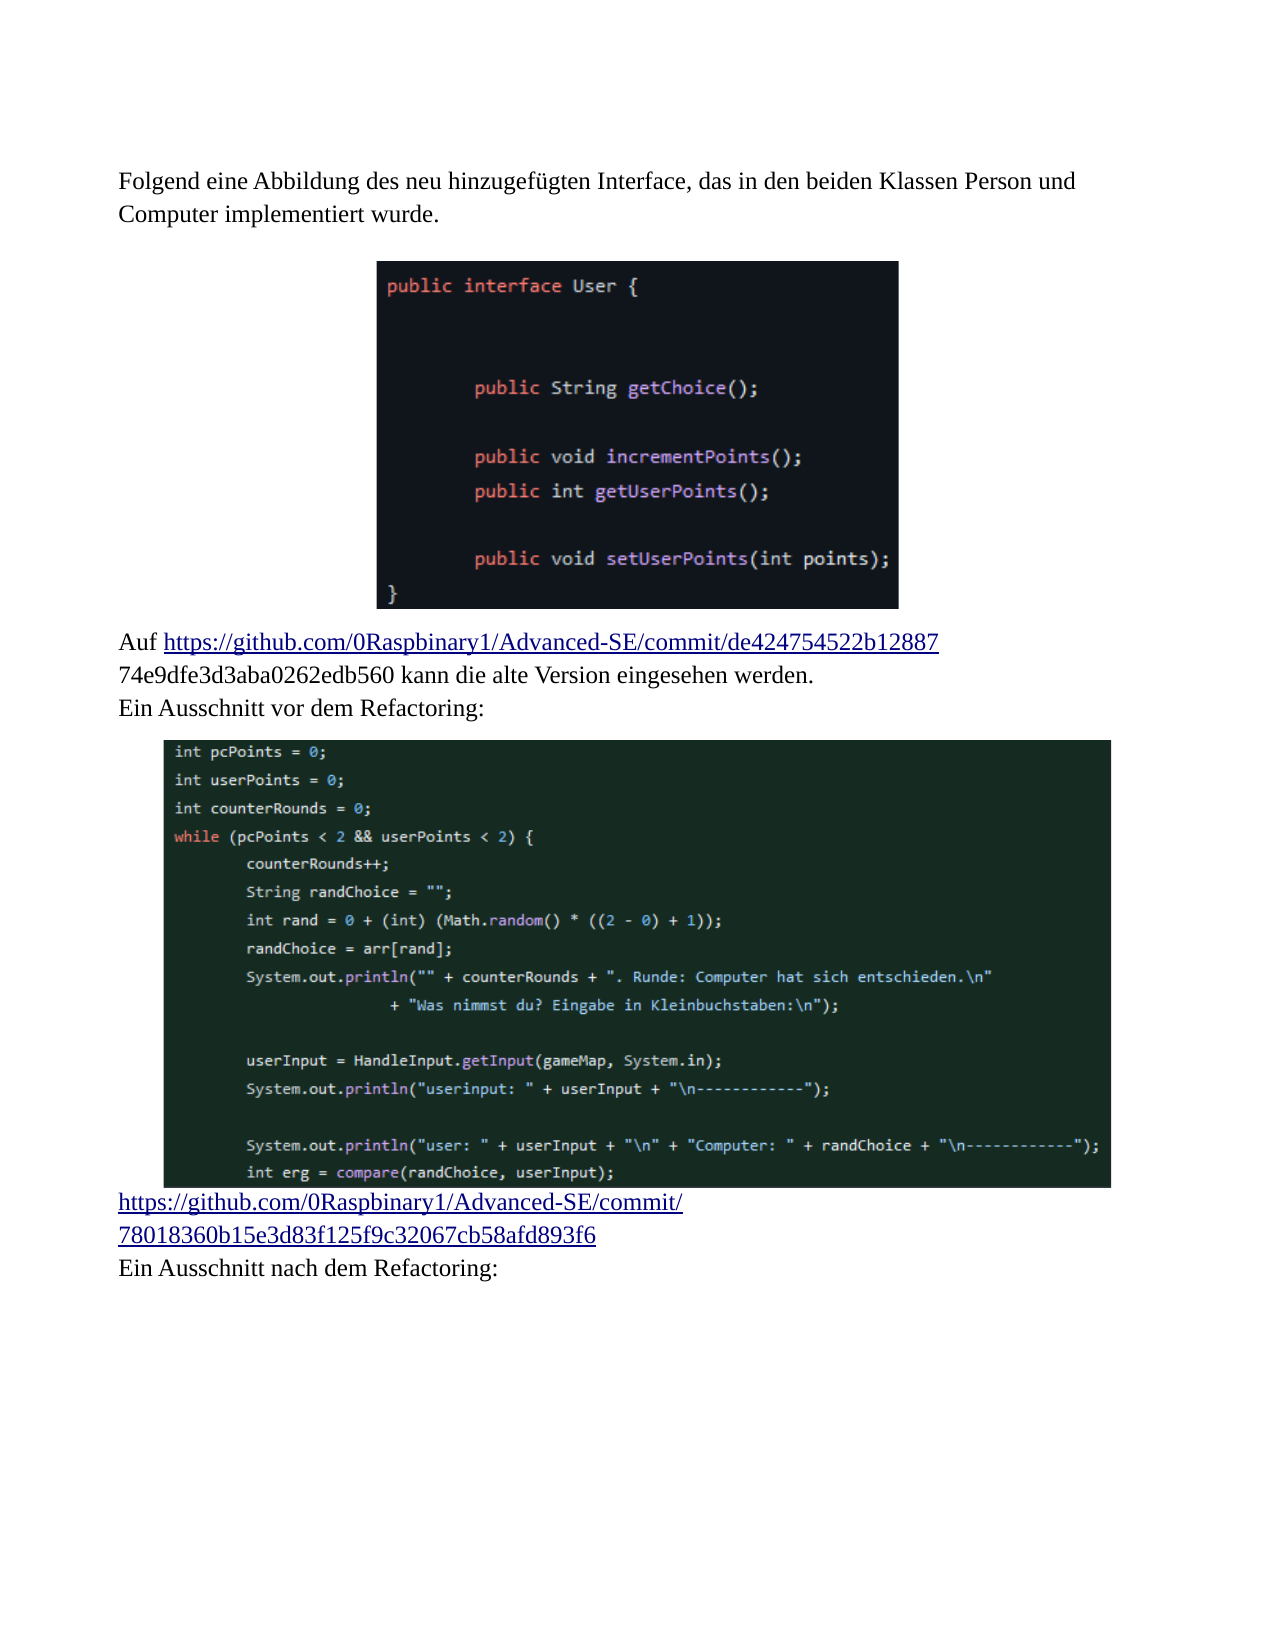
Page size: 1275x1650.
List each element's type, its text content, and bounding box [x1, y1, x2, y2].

text Folgend eine Abbildung des neu hinzugefügten Interface, das in den beiden Klassen Person und Computer implementiert wurde. [118, 166, 1157, 227]
text https://github.com/0Raspbinary1/Advanced-SE/commit/78018360b15e3d83f125f9c32067cb58afd893f6 Ein Ausschnitt nach dem Refactoring: [118, 788, 1157, 1282]
text Auf https://github.com/0Raspbinary1/Advanced-SE/commit/de424754522b12887 74e9dfe3d3aba0262edb560 kann die alte Version eingesehen werden. Ein Ausschnitt vor dem Refactoring: [118, 627, 1157, 722]
picture [163, 740, 1112, 1188]
picture [376, 261, 899, 609]
